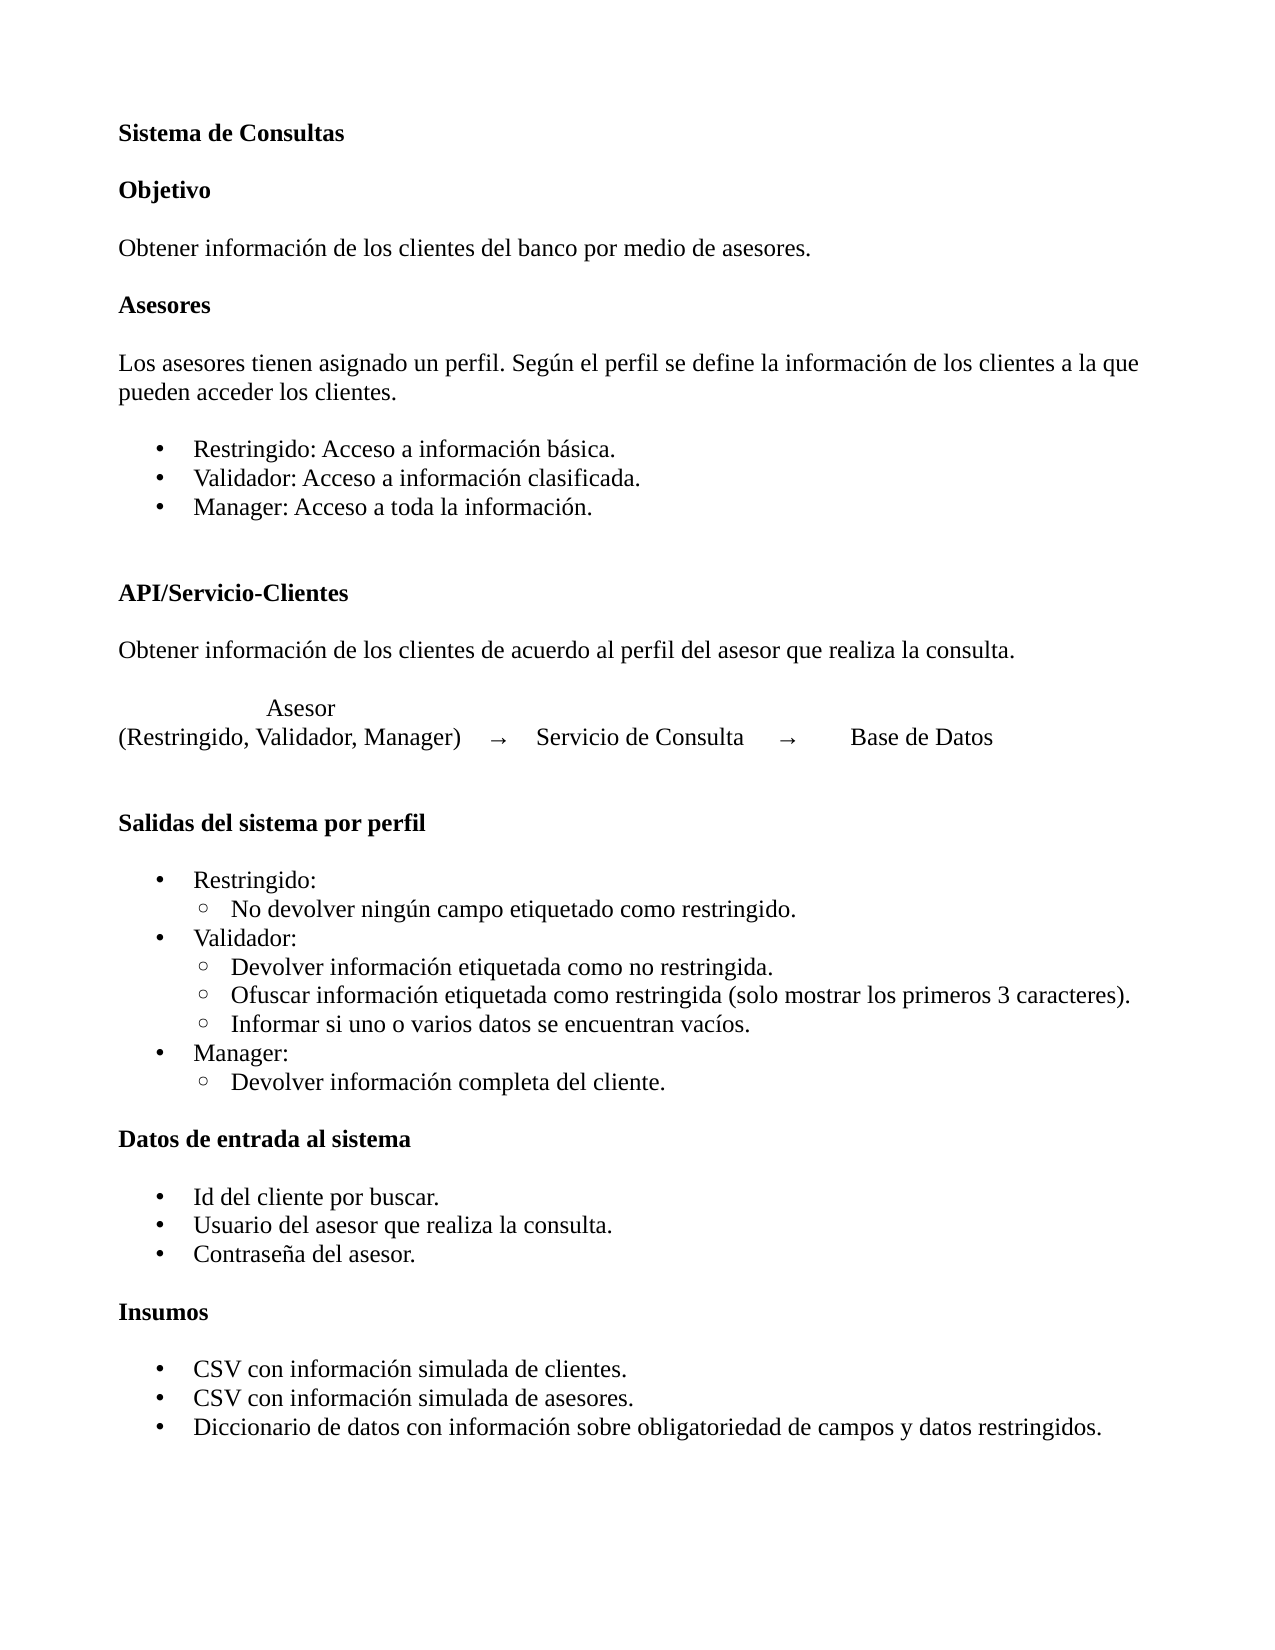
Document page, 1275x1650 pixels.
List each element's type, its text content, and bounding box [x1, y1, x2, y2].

text Asesor [118, 693, 1157, 722]
list No devolver ningún campo etiquetado como restringido. [193, 894, 1157, 923]
list Devolver información etiquetada como no restringida. [193, 952, 1157, 981]
list Manager: [156, 1038, 1157, 1067]
text Sistema de Consultas [118, 118, 1157, 147]
list Informar si uno o varios datos se encuentran vacíos. [193, 1009, 1157, 1038]
list CSV con información simulada de clientes. [156, 1354, 1157, 1383]
list CSV con información simulada de asesores. [156, 1383, 1157, 1412]
list Validador: [156, 923, 1157, 952]
list Id del cliente por buscar. [156, 1182, 1157, 1211]
list Restringido: [156, 866, 1157, 894]
text Los asesores tienen asignado un perfil. Según el perfil se define la información de los clientes a la que pueden acceder los clientes. [118, 348, 1157, 406]
text Datos de entrada al sistema [118, 1124, 1157, 1153]
text Salidas del sistema por perfil [118, 808, 1157, 837]
list Diccionario de datos con información sobre obligatoriedad de campos y datos restringidos. [156, 1412, 1157, 1441]
text Obtener información de los clientes del banco por medio de asesores. [118, 233, 1157, 262]
list Validador: Acceso a información clasificada. [156, 463, 1157, 492]
text Asesores [118, 291, 1157, 319]
list Usuario del asesor que realiza la consulta. [156, 1211, 1157, 1239]
text (Restringido, Validador, Manager) → Servicio de Consulta → Base de Datos [118, 722, 1157, 751]
text API/Servicio-Clientes [118, 578, 1157, 607]
list Contraseña del asesor. [156, 1239, 1157, 1268]
text Obtener información de los clientes de acuerdo al perfil del asesor que realiza la consulta. [118, 636, 1157, 664]
list Manager: Acceso a toda la información. [156, 492, 1157, 521]
text Insumos [118, 1297, 1157, 1326]
list Ofuscar información etiquetada como restringida (solo mostrar los primeros 3 caracteres). [193, 981, 1157, 1009]
list Devolver información completa del cliente. [193, 1067, 1157, 1096]
text Objetivo [118, 176, 1157, 204]
list Restringido: Acceso a información básica. [156, 434, 1157, 463]
